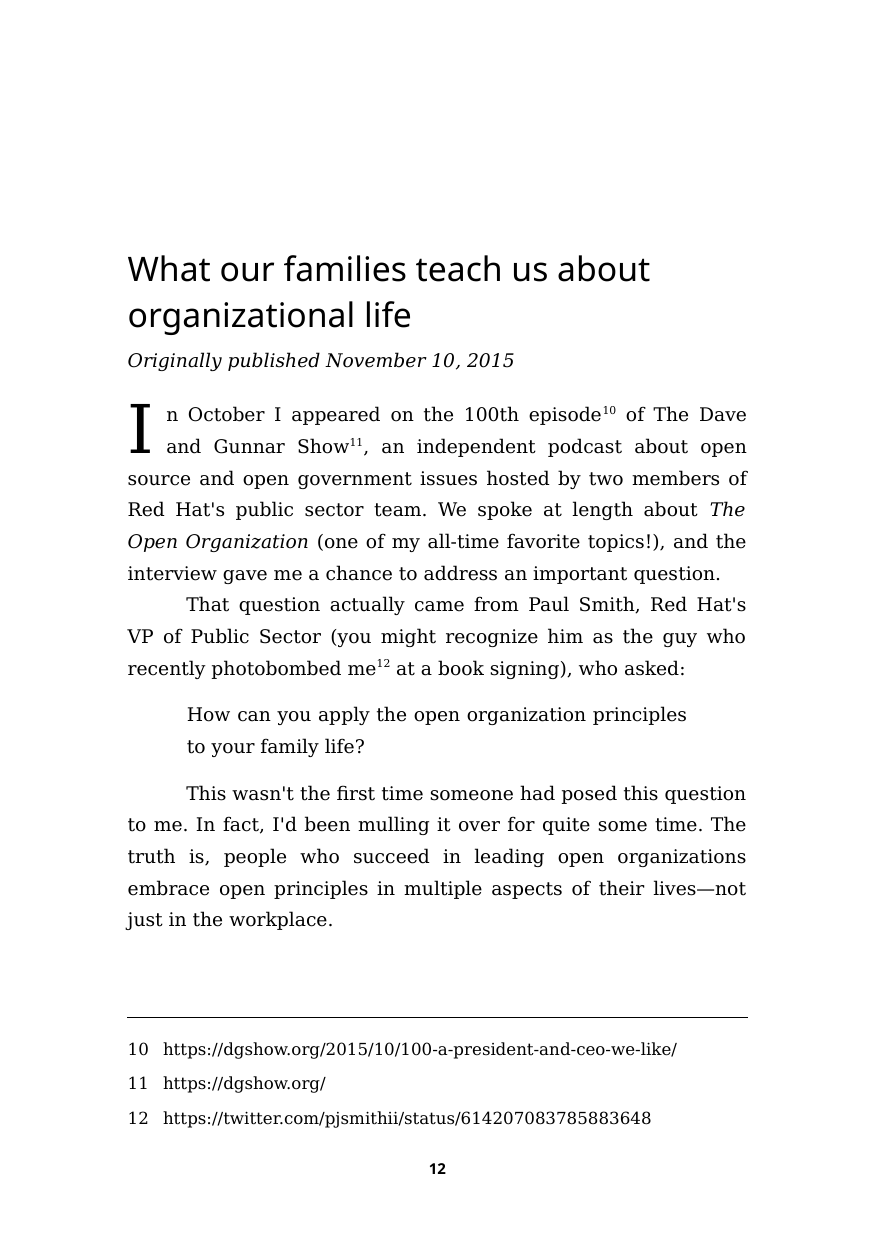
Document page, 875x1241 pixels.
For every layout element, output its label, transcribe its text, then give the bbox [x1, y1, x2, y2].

text That question actually came from Paul Smith, Red Hat's VP of Public Sector (you might recognize him as the guy who recently photobombed me at a book signing), who asked: [127, 594, 747, 679]
text How can you apply the open organization principles to your family life? [187, 704, 688, 758]
text https://dgshow.org/2015/10/100-a-president-and-ceo-we-like/ [127, 1040, 747, 1059]
text This wasn't the first time someone had posed this question to me. In fact, I'd been mulling it over for quite some time. The truth is, people who succeed in leading open organizations embrace open principles in multiple aspects of their lives—not just in the workplace. [127, 783, 747, 931]
text In October I appeared on the 100th episode of The Dave and Gunnar Show, an independent podcast about open source and open government issues hosted by two members of Red Hat's public sector team. We spoke at length about The Open Organization (one of my all-time favorite topics!), and the interview gave me a chance to address an important question. [127, 404, 747, 584]
subtitle What our families teach us about organizational life [127, 246, 747, 338]
text https://twitter.com/pjsmithii/status/614207083785883648 [127, 1109, 747, 1128]
text https://dgshow.org/ [127, 1074, 747, 1094]
text Originally published November 10, 2015 [127, 350, 747, 372]
